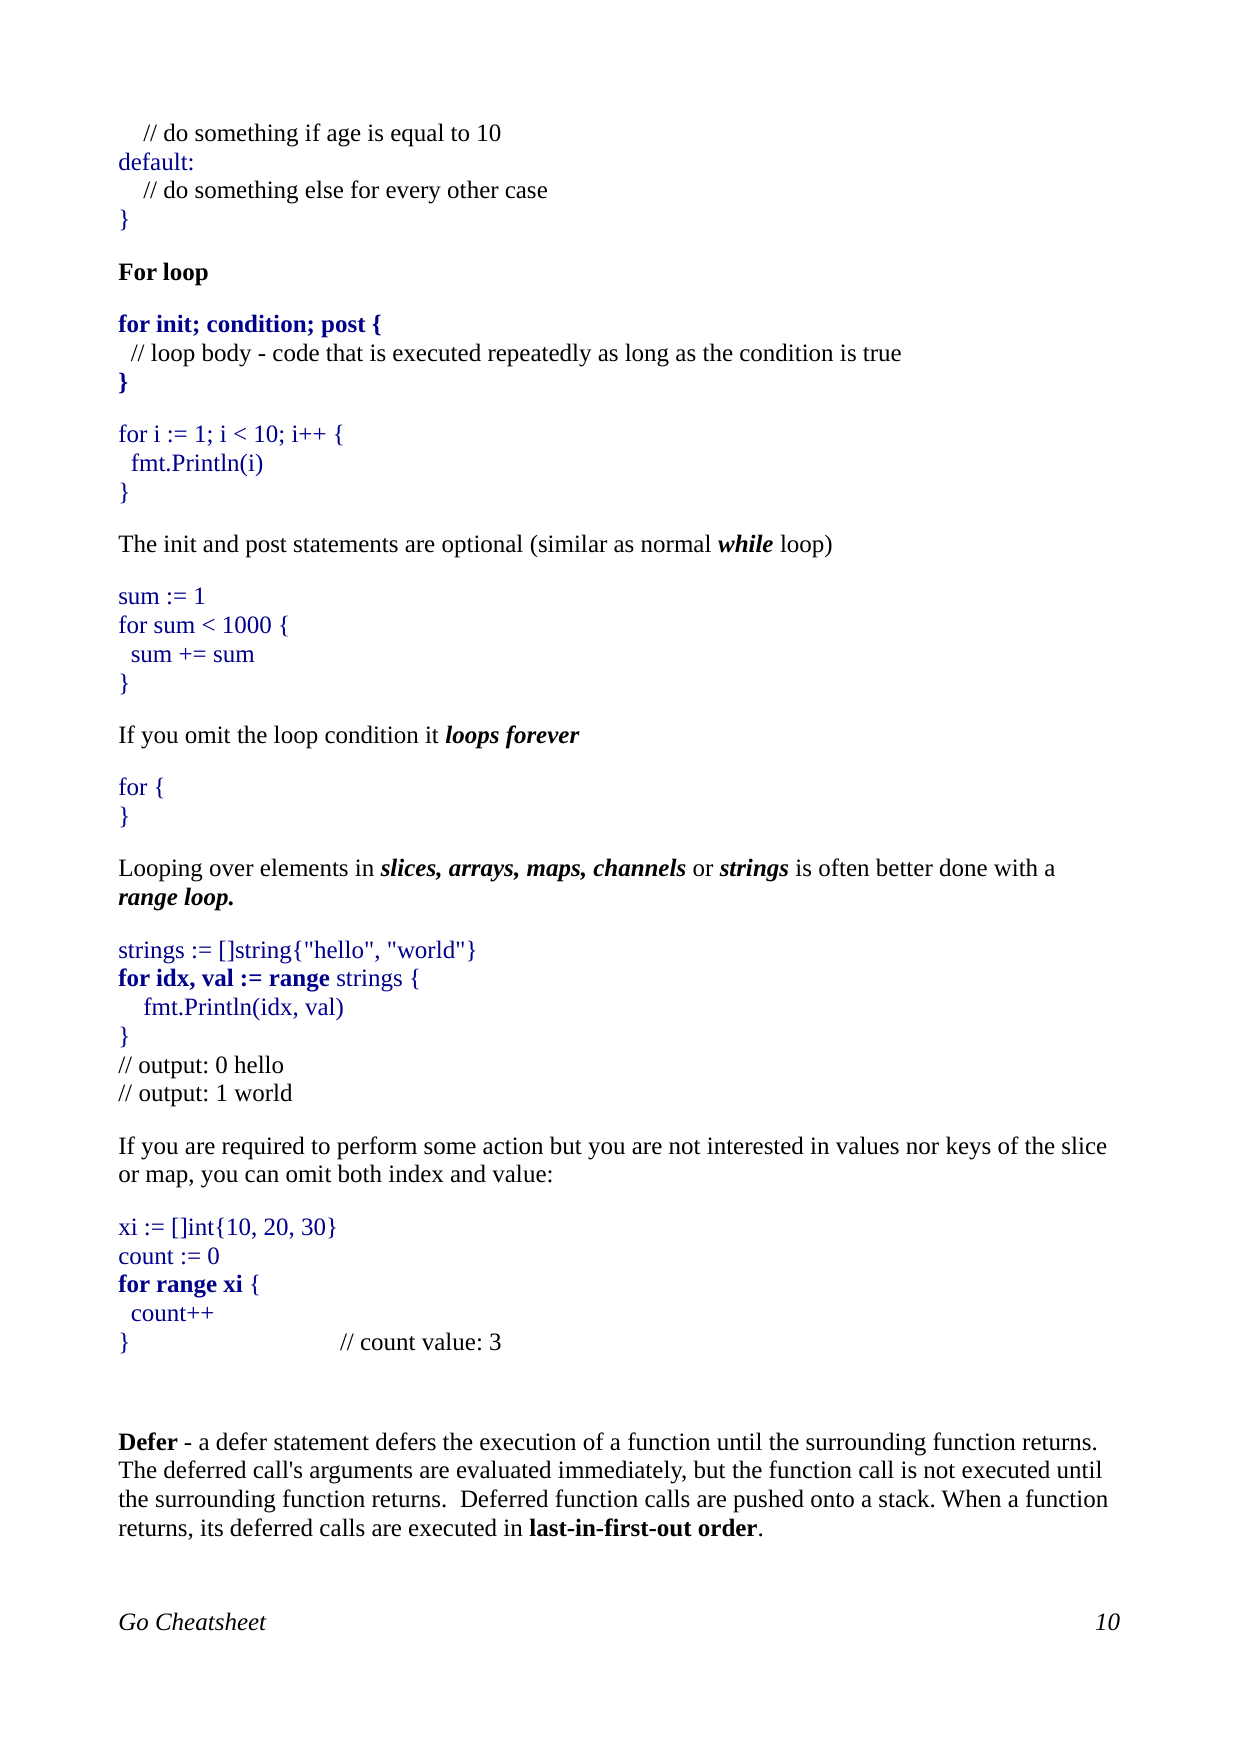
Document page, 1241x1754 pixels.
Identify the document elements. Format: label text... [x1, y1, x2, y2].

text } [118, 1021, 1122, 1050]
text For loop [118, 257, 1122, 286]
text for init; condition; post { [118, 309, 1122, 338]
text default: [118, 147, 1122, 176]
text } [118, 477, 1122, 505]
text // output: 0 hello [118, 1050, 1122, 1078]
text for range xi { [118, 1269, 1122, 1298]
text count++ [118, 1298, 1122, 1327]
text for i := 1; i < 10; i++ { [118, 419, 1122, 448]
text } // count value: 3 [118, 1327, 1122, 1356]
text The deferred call's arguments are evaluated immediately, but the function call is not executed until the surrounding function returns. Deferred function calls are pushed onto a stack. When a function returns, its deferred calls are executed in last-in-first-out order. [118, 1455, 1122, 1542]
text fmt.Println(idx, val) [118, 992, 1122, 1021]
text // output: 1 world [118, 1078, 1122, 1107]
text sum := 1 [118, 581, 1122, 610]
text } [118, 367, 1122, 395]
text The init and post statements are optional (similar as normal while loop) [118, 529, 1122, 558]
text If you are required to perform some action but you are not interested in values nor keys of the slice or map, you can omit both index and value: [118, 1131, 1122, 1188]
text sum += sum [118, 639, 1122, 668]
text strings := []string{"hello", "world"} [118, 935, 1122, 963]
text fmt.Println(i) [118, 448, 1122, 477]
text } [118, 204, 1122, 233]
text count := 0 [118, 1241, 1122, 1269]
text If you omit the loop condition it loops forever [118, 720, 1122, 749]
text // do something else for every other case [118, 176, 1122, 204]
text xi := []int{10, 20, 30} [118, 1212, 1122, 1241]
text } [118, 801, 1122, 830]
text for idx, val := range strings { [118, 963, 1122, 992]
text for { [118, 772, 1122, 801]
text // loop body - code that is executed repeatedly as long as the condition is true [118, 338, 1122, 367]
text Looping over elements in slices, arrays, maps, channels or strings is often better done with a range loop. [118, 853, 1122, 911]
text for sum < 1000 { [118, 610, 1122, 639]
text Defer - a defer statement defers the execution of a function until the surrounding function returns. [118, 1427, 1122, 1455]
text } [118, 668, 1122, 696]
text // do something if age is equal to 10 [118, 118, 1122, 147]
